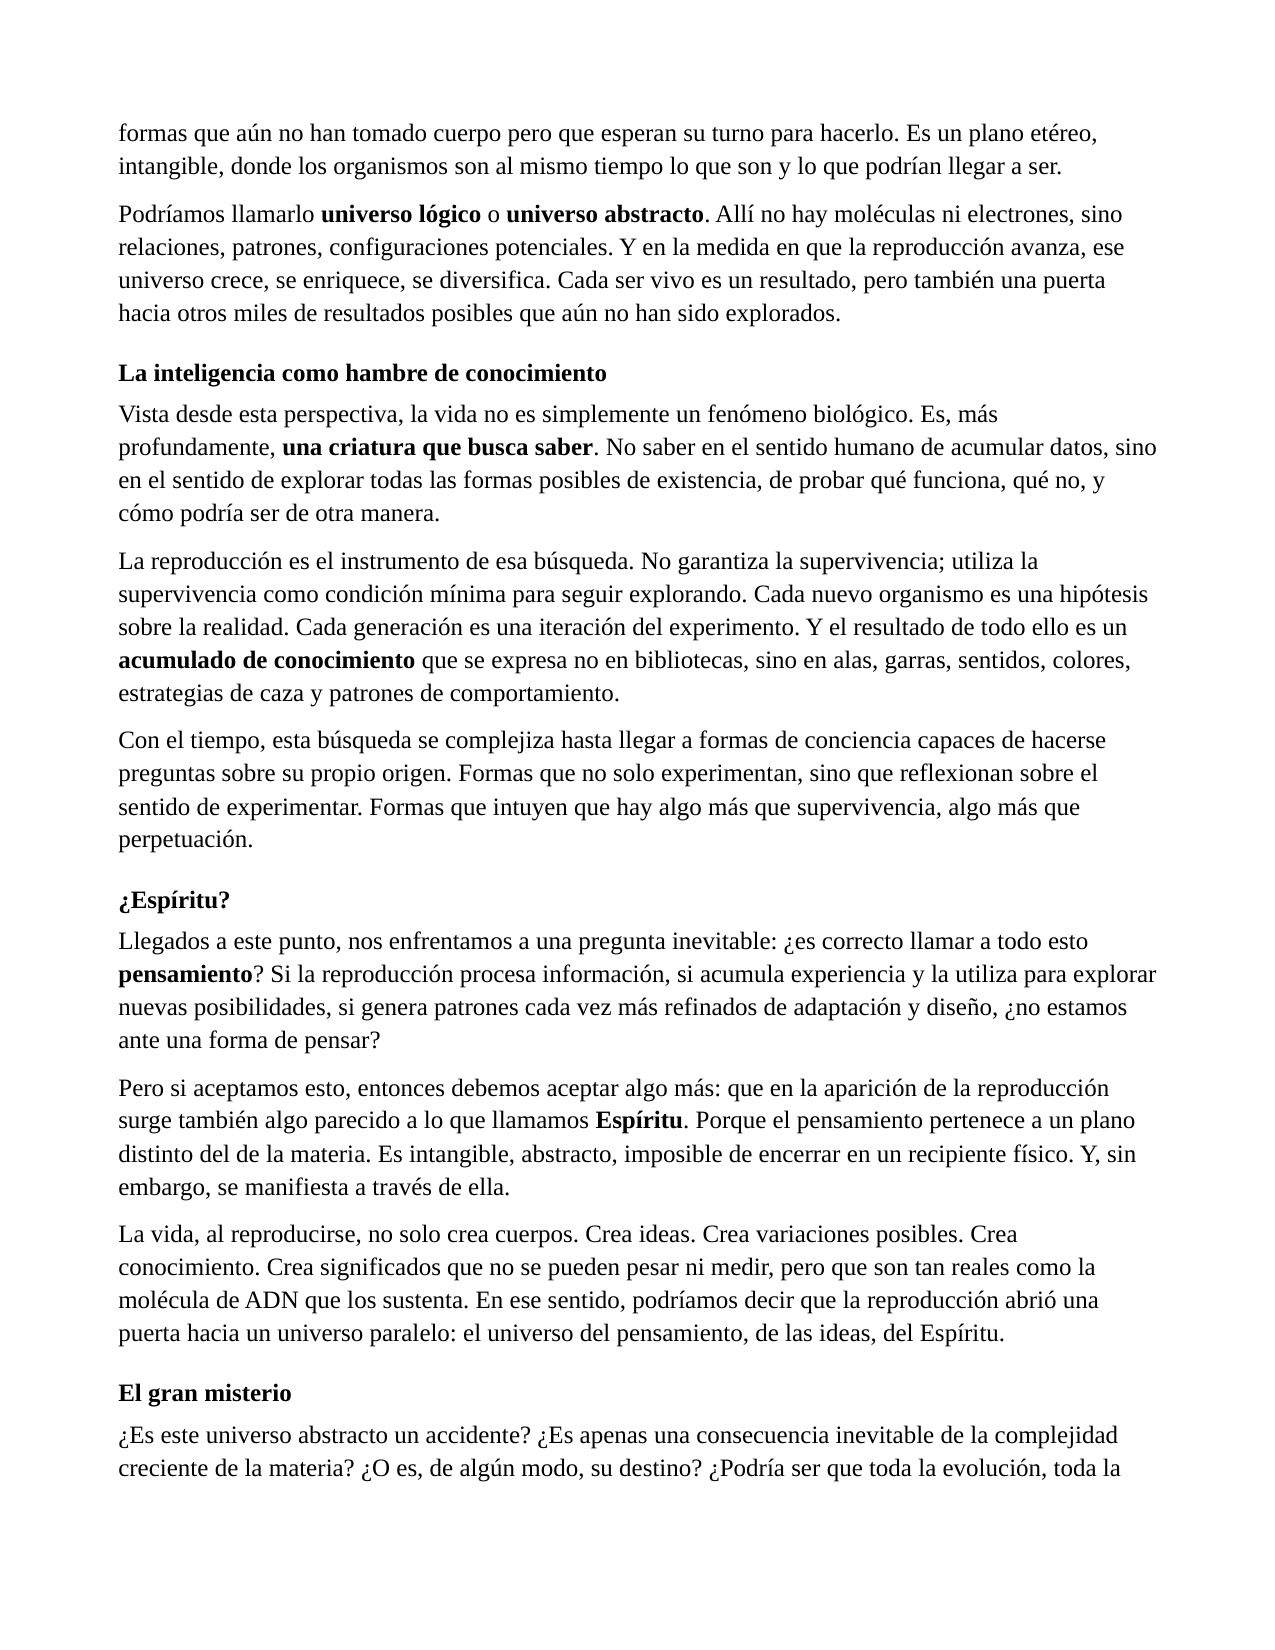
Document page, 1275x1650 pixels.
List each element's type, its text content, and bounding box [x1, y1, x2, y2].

text Vista desde esta perspectiva, la vida no es simplemente un fenómeno biológico. Es, más profundamente, una criatura que busca saber. No saber en el sentido humano de acumular datos, sino en el sentido de explorar todas las formas posibles de existencia, de probar qué funciona, qué no, y cómo podría ser de otra manera. [118, 399, 1157, 527]
subtitle La inteligencia como hambre de conocimiento [118, 358, 1157, 387]
text formas que aún no han tomado cuerpo pero que esperan su turno para hacerlo. Es un plano etéreo, intangible, donde los organismos son al mismo tiempo lo que son y lo que podrían llegar a ser. [118, 118, 1157, 180]
text La reproducción es el instrumento de esa búsqueda. No garantiza la supervivencia; utiliza la supervivencia como condición mínima para seguir explorando. Cada nuevo organismo es una hipótesis sobre la realidad. Cada generación es una iteración del experimento. Y el resultado de todo ello es un acumulado de conocimiento que se expresa no en bibliotecas, sino en alas, garras, sentidos, colores, estrategias de caza y patrones de comportamiento. [118, 546, 1157, 707]
text Con el tiempo, esta búsqueda se complejiza hasta llegar a formas de conciencia capaces de hacerse preguntas sobre su propio origen. Formas que no solo experimentan, sino que reflexionan sobre el sentido de experimentar. Formas que intuyen que hay algo más que supervivencia, algo más que perpetuación. [118, 726, 1157, 853]
text Llegados a este punto, nos enfrentamos a una pregunta inevitable: ¿es correcto llamar a todo esto pensamiento? Si la reproducción procesa información, si acumula experiencia y la utiliza para explorar nuevas posibilidades, si genera patrones cada vez más refinados de adaptación y diseño, ¿no estamos ante una forma de pensar? [118, 926, 1157, 1054]
subtitle El gran misterio [118, 1378, 1157, 1407]
text La vida, al reproducirse, no solo crea cuerpos. Crea ideas. Crea variaciones posibles. Crea conocimiento. Crea significados que no se pueden pesar ni medir, pero que son tan reales como la molécula de ADN que los sustenta. En ese sentido, podríamos decir que la reproducción abrió una puerta hacia un universo paralelo: el universo del pensamiento, de las ideas, del Espíritu. [118, 1219, 1157, 1347]
text Pero si aceptamos esto, entonces debemos aceptar algo más: que en la aparición de la reproducción surge también algo parecido a lo que llamamos Espíritu. Porque el pensamiento pertenece a un plano distinto del de la materia. Es intangible, abstracto, imposible de encerrar en un recipiente físico. Y, sin embargo, se manifiesta a través de ella. [118, 1073, 1157, 1200]
subtitle ¿Espíritu? [118, 885, 1157, 913]
text ¿Es este universo abstracto un accidente? ¿Es apenas una consecuencia inevitable de la complejidad creciente de la materia? ¿O es, de algún modo, su destino? ¿Podría ser que toda la evolución, toda la [118, 1420, 1157, 1481]
text Podríamos llamarlo universo lógico o universo abstracto. Allí no hay moléculas ni electrones, sino relaciones, patrones, configuraciones potenciales. Y en la medida en que la reproducción avanza, ese universo crece, se enriquece, se diversifica. Cada ser vivo es un resultado, pero también una puerta hacia otros miles de resultados posibles que aún no han sido explorados. [118, 199, 1157, 327]
